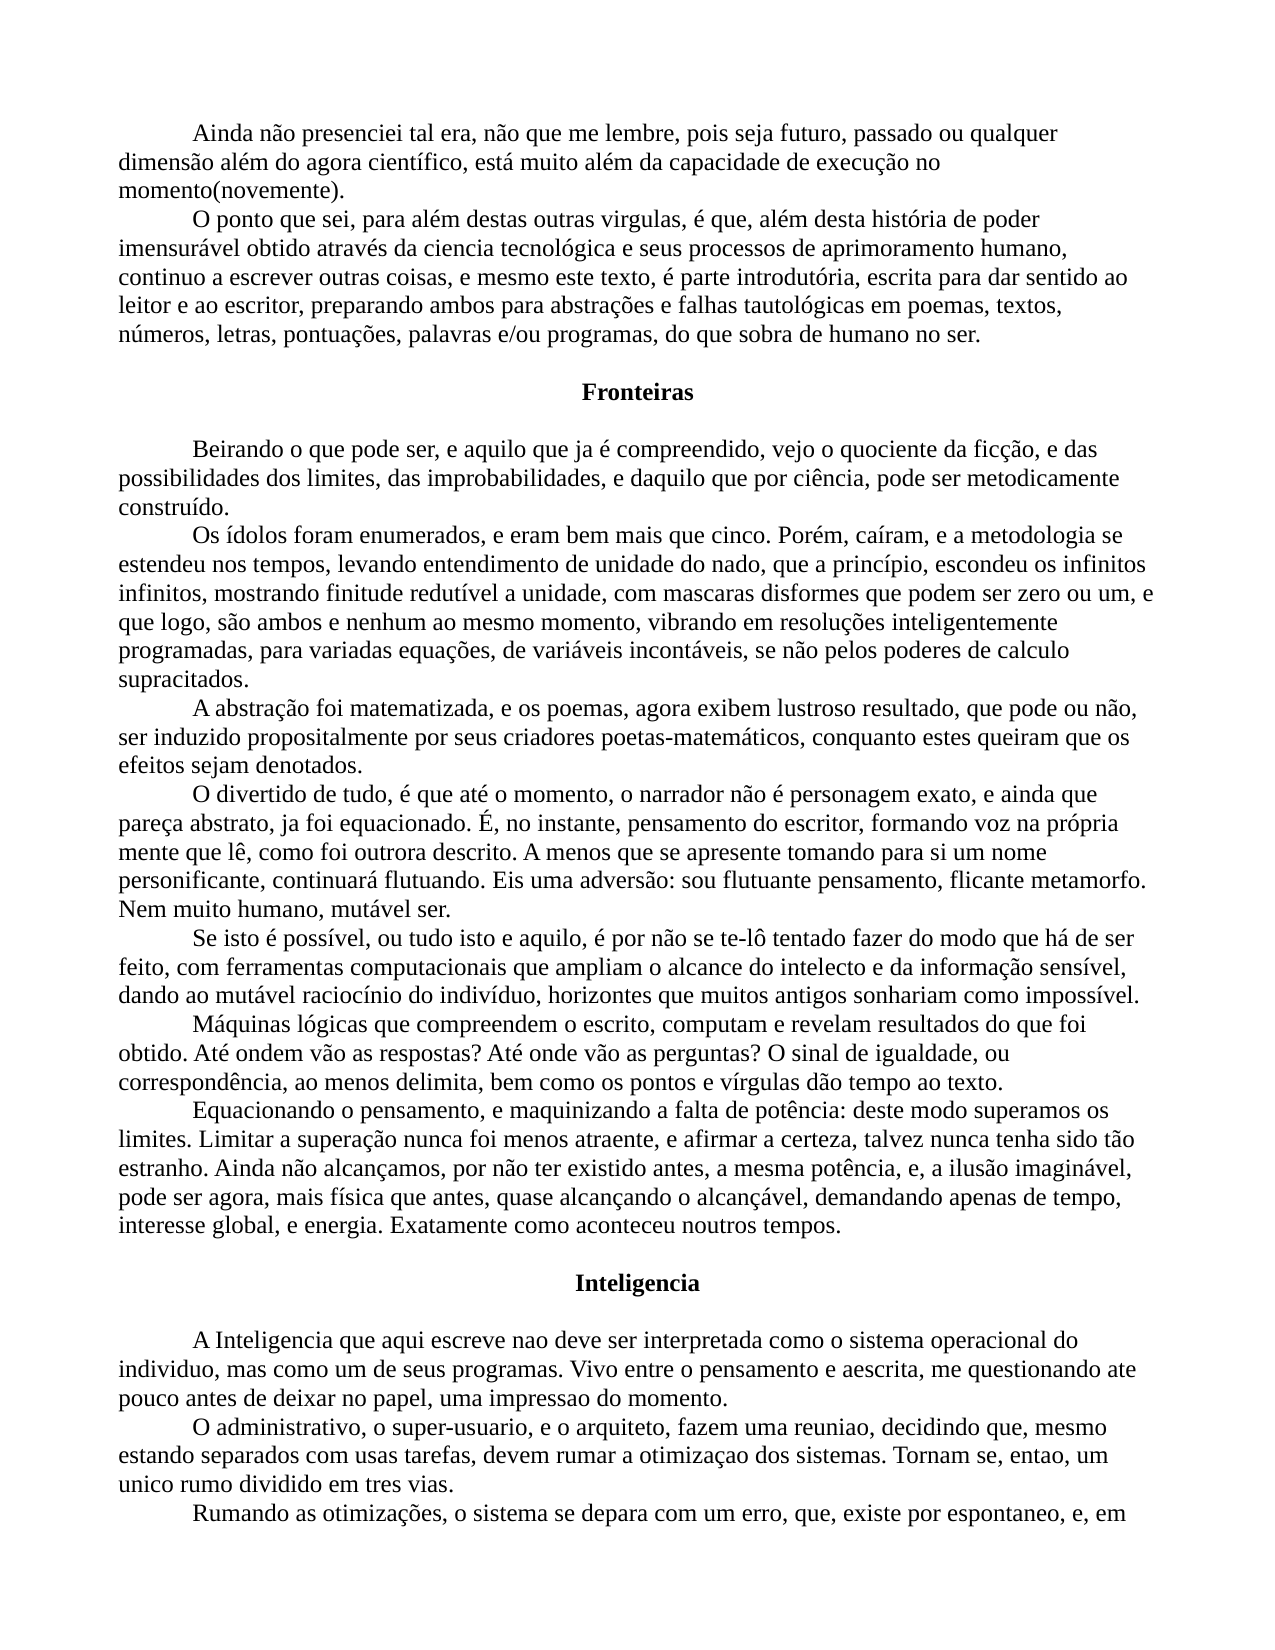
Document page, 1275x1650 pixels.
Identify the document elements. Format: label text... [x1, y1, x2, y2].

text A abstração foi matematizada, e os poemas, agora exibem lustroso resultado, que pode ou não, ser induzido propositalmente por seus criadores poetas-matemáticos, conquanto estes queiram que os efeitos sejam denotados. [118, 693, 1157, 779]
text O administrativo, o super-usuario, e o arquiteto, fazem uma reuniao, decidindo que, mesmo estando separados com usas tarefas, devem rumar a otimizaçao dos sistemas. Tornam se, entao, um unico rumo dividido em tres vias. [118, 1412, 1157, 1498]
text Máquinas lógicas que compreendem o escrito, computam e revelam resultados do que foi obtido. Até ondem vão as respostas? Até onde vão as perguntas? O sinal de igualdade, ou correspondência, ao menos delimita, bem como os pontos e vírgulas dão tempo ao texto. [118, 1009, 1157, 1096]
text Fronteiras [118, 377, 1157, 406]
text Se isto é possível, ou tudo isto e aquilo, é por não se te-lô tentado fazer do modo que há de ser feito, com ferramentas computacionais que ampliam o alcance do intelecto e da informação sensível, dando ao mutável raciocínio do indivíduo, horizontes que muitos antigos sonhariam como impossível. [118, 923, 1157, 1009]
text Os ídolos foram enumerados, e eram bem mais que cinco. Porém, caíram, e a metodologia se estendeu nos tempos, levando entendimento de unidade do nado, que a princípio, escondeu os infinitos infinitos, mostrando finitude redutível a unidade, com mascaras disformes que podem ser zero ou um, e que logo, são ambos e nenhum ao mesmo momento, vibrando em resoluções inteligentemente programadas, para variadas equações, de variáveis incontáveis, se não pelos poderes de calculo supracitados. [118, 521, 1157, 693]
text Ainda não presenciei tal era, não que me lembre, pois seja futuro, passado ou qualquer dimensão além do agora científico, está muito além da capacidade de execução no momento(novemente). [118, 118, 1157, 204]
text Equacionando o pensamento, e maquinizando a falta de potência: deste modo superamos os limites. Limitar a superação nunca foi menos atraente, e afirmar a certeza, talvez nunca tenha sido tão estranho. Ainda não alcançamos, por não ter existido antes, a mesma potência, e, a ilusão imaginável, pode ser agora, mais física que antes, quase alcançando o alcançável, demandando apenas de tempo, interesse global, e energia. Exatamente como aconteceu noutros tempos. [118, 1096, 1157, 1239]
text Beirando o que pode ser, e aquilo que ja é compreendido, vejo o quociente da ficção, e das possibilidades dos limites, das improbabilidades, e daquilo que por ciência, pode ser metodicamente construído. [118, 434, 1157, 521]
text Rumando as otimizações, o sistema se depara com um erro, que, existe por espontaneo, e, em [118, 1498, 1157, 1527]
text O ponto que sei, para além destas outras virgulas, é que, além desta história de poder imensurável obtido através da ciencia tecnológica e seus processos de aprimoramento humano, continuo a escrever outras coisas, e mesmo este texto, é parte introdutória, escrita para dar sentido ao leitor e ao escritor, preparando ambos para abstrações e falhas tautológicas em poemas, textos, números, letras, pontuações, palavras e/ou programas, do que sobra de humano no ser. [118, 204, 1157, 348]
text O divertido de tudo, é que até o momento, o narrador não é personagem exato, e ainda que pareça abstrato, ja foi equacionado. É, no instante, pensamento do escritor, formando voz na própria mente que lê, como foi outrora descrito. A menos que se apresente tomando para si um nome personificante, continuará flutuando. Eis uma adversão: sou flutuante pensamento, flicante metamorfo. Nem muito humano, mutável ser. [118, 779, 1157, 923]
text A Inteligencia que aqui escreve nao deve ser interpretada como o sistema operacional do individuo, mas como um de seus programas. Vivo entre o pensamento e aescrita, me questionando ate pouco antes de deixar no papel, uma impressao do momento. [118, 1326, 1157, 1412]
text Inteligencia [118, 1268, 1157, 1297]
